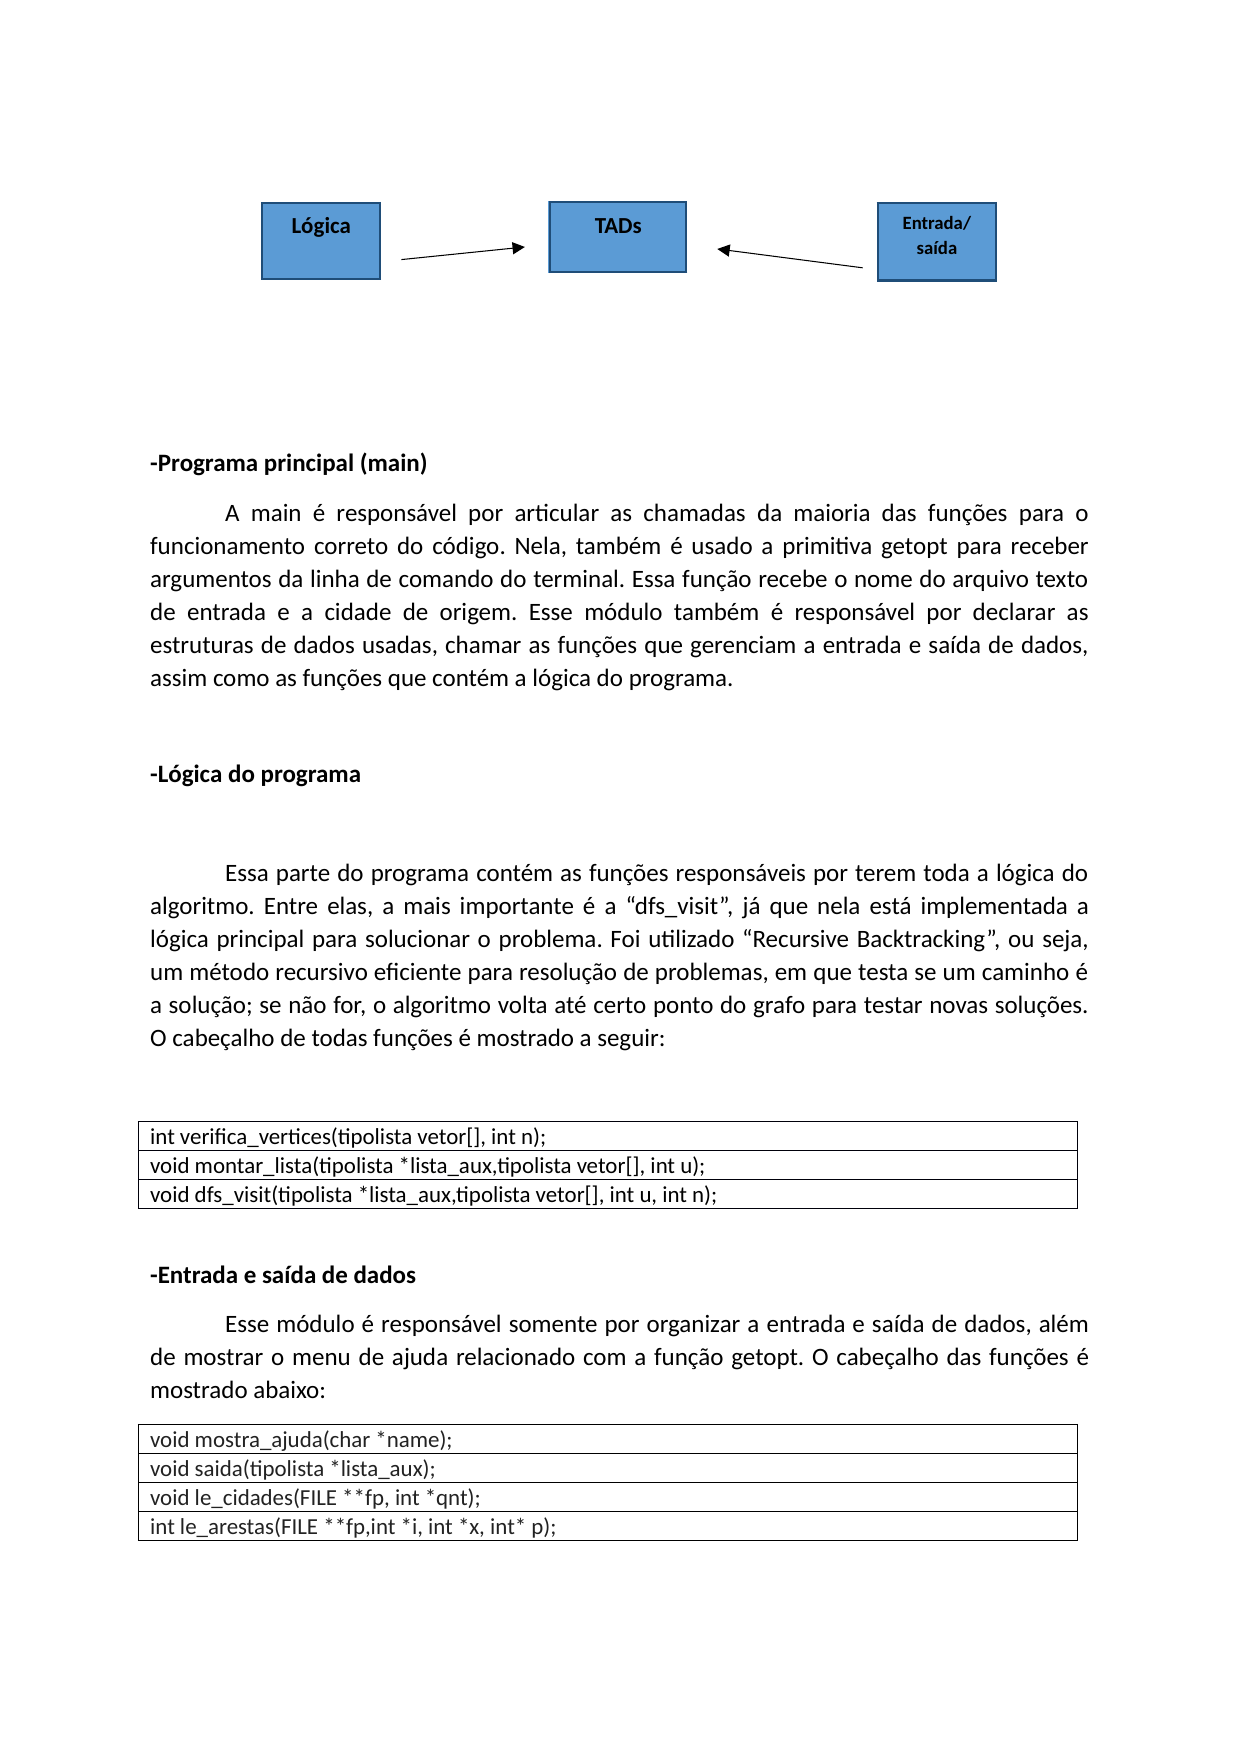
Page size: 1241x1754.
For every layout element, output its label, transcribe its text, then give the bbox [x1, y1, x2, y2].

text Lógica [278, 211, 364, 239]
table_cell void montar_lista(tipolista *lista_aux,tipolista vetor[], int u); [139, 1151, 1077, 1179]
text Essa parte do programa contém as funções responsáveis por terem toda a lógica do algoritmo. Entre elas, a mais importante é a “dfs_visit”, já que nela está implementada a lógica principal para solucionar o problema. Foi utilizado “Recursive Backtracking”, ou seja, um método recursivo eficiente para resolução de problemas, em que testa se um caminho é a solução; se não for, o algoritmo volta até certo ponto do grafo para testar novas soluções. O cabeçalho de todas funções é mostrado a seguir: [150, 857, 1090, 1052]
text A main é responsável por articular as chamadas da maioria das funções para o funcionamento correto do código. Nela, também é usado a primitiva getopt para receber argumentos da linha de comando do terminal. Essa função recebe o nome do arquivo texto de entrada e a cidade de origem. Esse módulo também é responsável por declarar as estruturas de dados usadas, chamar as funções que gerenciam a entrada e saída de dados, assim como as funções que contém a lógica do programa. [150, 497, 1090, 692]
text Entrada/saída [894, 211, 980, 259]
table_cell void dfs_visit(tipolista *lista_aux,tipolista vetor[], int u, int n); [139, 1180, 1077, 1208]
text TADs [566, 211, 670, 239]
table_header int verifica_vertices(tipolista vetor[], int n); [139, 1122, 1077, 1150]
table_cell void le_cidades(FILE **fp, int *qnt); [139, 1483, 1077, 1511]
table_cell int le_arestas(FILE **fp,int *i, int *x, int* p); [139, 1512, 1077, 1540]
text -Lógica do programa [150, 758, 1090, 789]
text -Entrada e saída de dados [150, 1259, 1090, 1289]
text -Programa principal (main) [150, 447, 1090, 478]
table_cell void saida(tipolista *lista_aux); [139, 1454, 1077, 1482]
table_header void mostra_ajuda(char *name); [139, 1425, 1077, 1453]
text Esse módulo é responsável somente por organizar a entrada e saída de dados, além de mostrar o menu de ajuda relacionado com a função getopt. O cabeçalho das funções é mostrado abaixo: [150, 1308, 1090, 1405]
